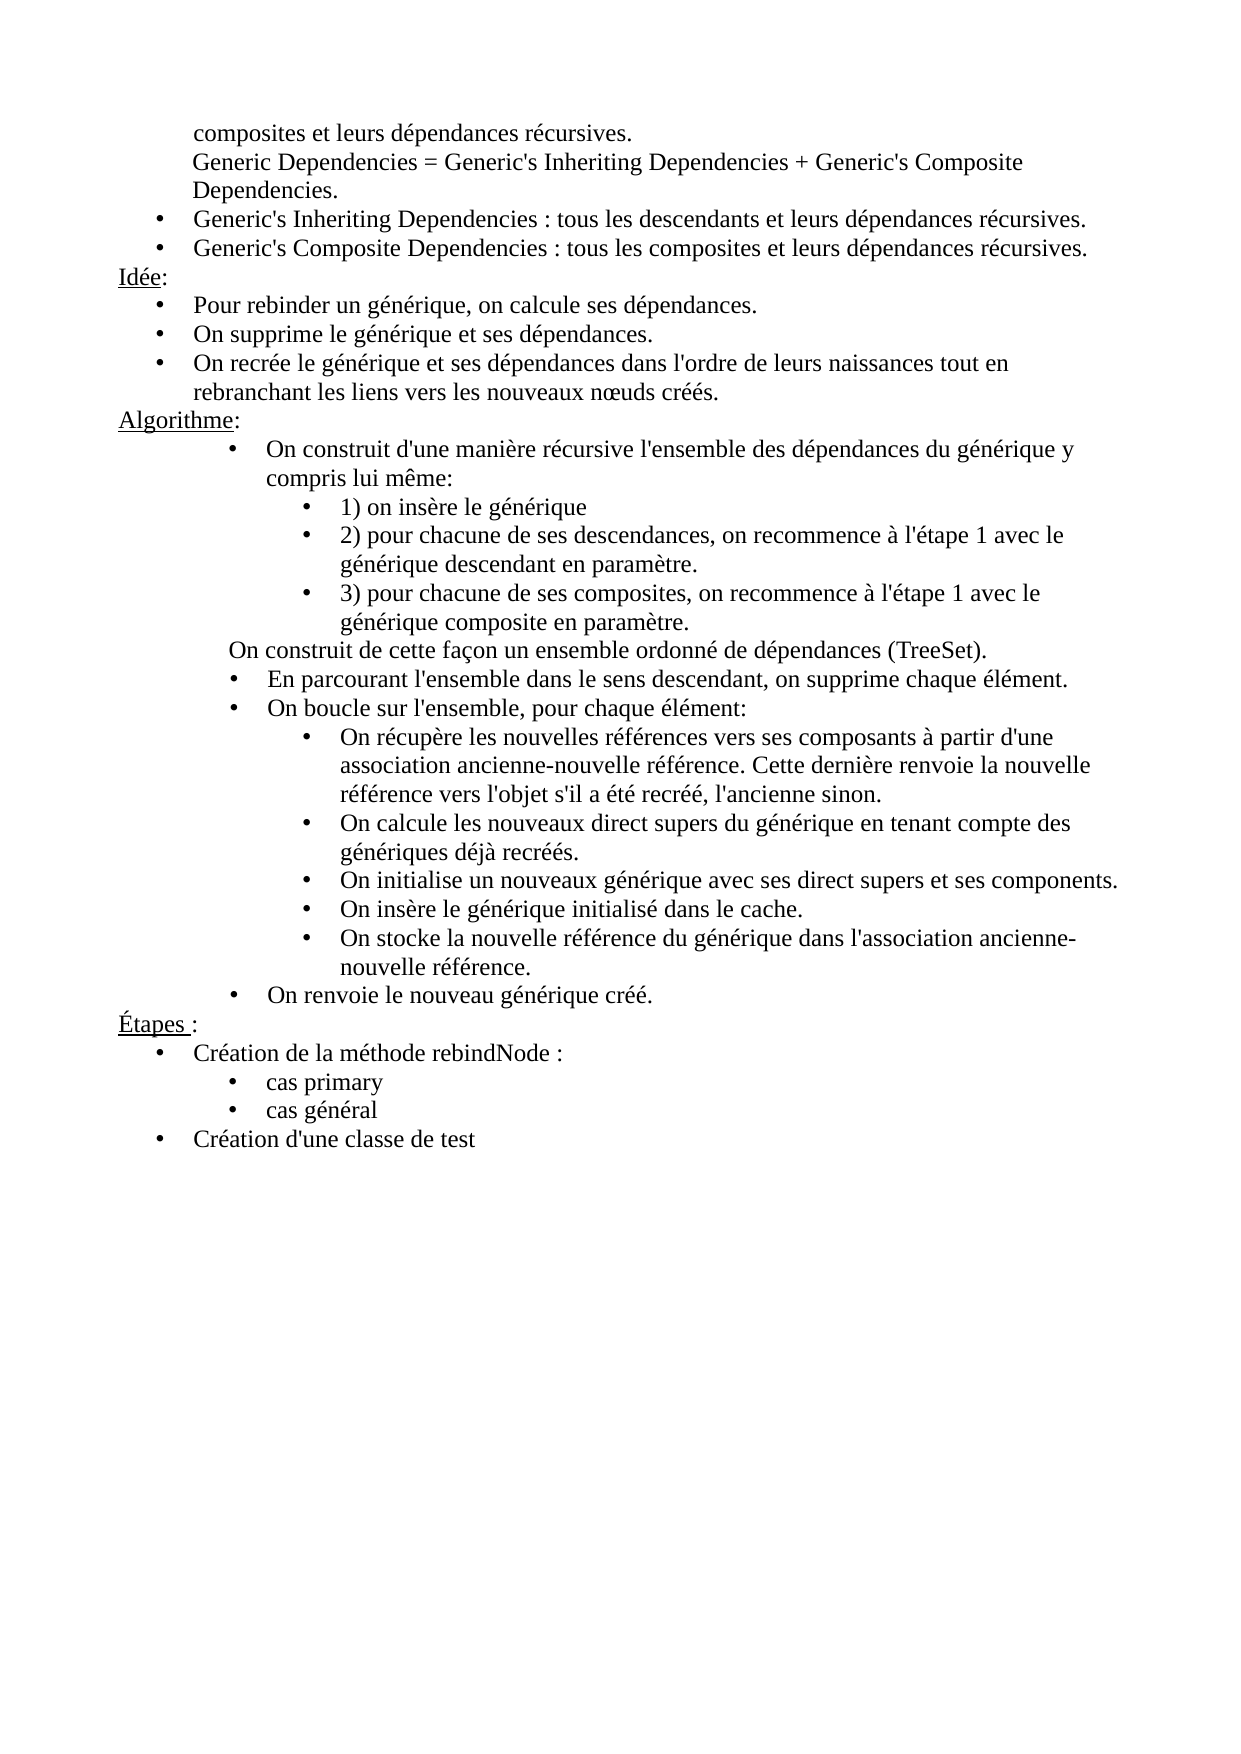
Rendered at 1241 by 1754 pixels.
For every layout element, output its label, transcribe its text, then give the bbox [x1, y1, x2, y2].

list On supprime le générique et ses dépendances. [156, 319, 1122, 348]
list On boucle sur l'ensemble, pour chaque élément: [229, 693, 1122, 722]
list 3) pour chacune de ses composites, on recommence à l'étape 1 avec le générique composite en paramètre. [302, 578, 1122, 636]
text On construit de cette façon un ensemble ordonné de dépendances (TreeSet). [228, 636, 1122, 664]
list En parcourant l'ensemble dans le sens descendant, on supprime chaque élément. [229, 664, 1122, 693]
list 1) on insère le générique [302, 492, 1122, 521]
list On recrée le générique et ses dépendances dans l'ordre de leurs naissances tout en rebranchant les liens vers les nouveaux nœuds créés. [156, 348, 1122, 406]
list On initialise un nouveaux générique avec ses direct supers et ses components. [302, 866, 1122, 894]
list Algorithme: [81, 406, 1122, 434]
list On récupère les nouvelles références vers ses composants à partir d'une association ancienne-nouvelle référence. Cette dernière renvoie la nouvelle référence vers l'objet s'il a été recréé, l'ancienne sinon. [302, 722, 1122, 808]
list 2) pour chacune de ses descendances, on recommence à l'étape 1 avec le générique descendant en paramètre. [302, 521, 1122, 578]
text Idée: [118, 262, 1122, 291]
list Generic's Inheriting Dependencies : tous les descendants et leurs dépendances récursives. [156, 204, 1122, 233]
text Étapes : [118, 1009, 1122, 1038]
list On stocke la nouvelle référence du générique dans l'association ancienne-nouvelle référence. [302, 923, 1122, 981]
text Generic Dependencies = Generic's Inheriting Dependencies + Generic's Composite Dependencies. [192, 147, 1122, 204]
list On renvoie le nouveau générique créé. [229, 981, 1122, 1009]
list composites et leurs dépendances récursives. [156, 118, 1122, 147]
list On insère le générique initialisé dans le cache. [302, 894, 1122, 923]
list cas primary [228, 1067, 1122, 1096]
list On construit d'une manière récursive l'ensemble des dépendances du générique y compris lui même: [228, 434, 1122, 492]
list Generic's Composite Dependencies : tous les composites et leurs dépendances récursives. [156, 233, 1122, 262]
list cas général [228, 1096, 1122, 1124]
list Création de la méthode rebindNode : [156, 1038, 1122, 1067]
list On calcule les nouveaux direct supers du générique en tenant compte des génériques déjà recréés. [302, 808, 1122, 866]
list Création d'une classe de test [156, 1124, 1122, 1153]
list Pour rebinder un générique, on calcule ses dépendances. [156, 291, 1122, 319]
